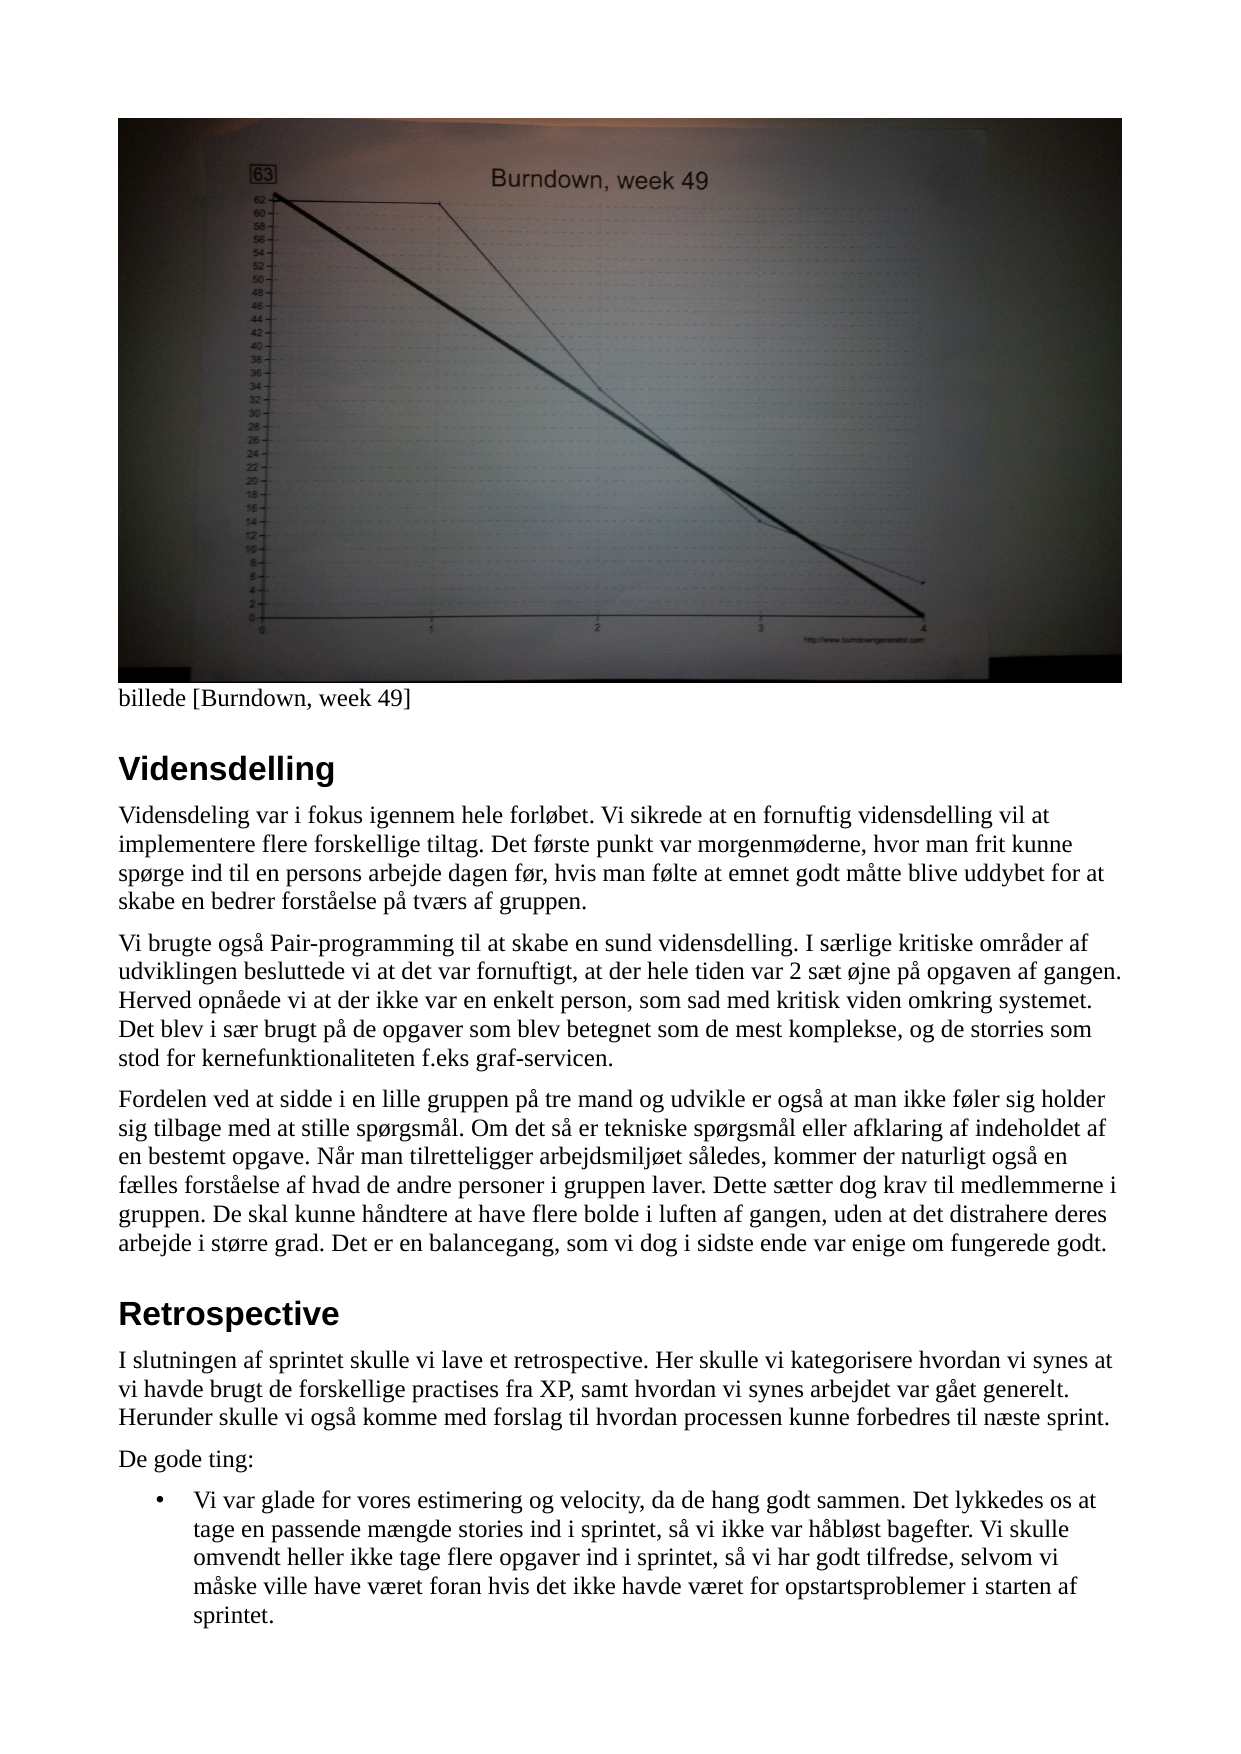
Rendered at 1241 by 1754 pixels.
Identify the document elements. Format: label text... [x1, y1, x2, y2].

picture [118, 118, 1122, 683]
text billede [Burndown, week 49] [118, 683, 1122, 711]
list Vi var glade for vores estimering og velocity, da de hang godt sammen. Det lykkedes os at tage en passende mængde stories ind i sprintet, så vi ikke var håbløst bagefter. Vi skulle omvendt heller ikke tage flere opgaver ind i sprintet, så vi har godt tilfredse, selvom vi måske ville have været foran hvis det ikke havde været for opstartsproblemer i starten af sprintet. [156, 1485, 1122, 1629]
text Vi brugte også Pair-programming til at skabe en sund vidensdelling. I særlige kritiske områder af udviklingen besluttede vi at det var fornuftigt, at der hele tiden var 2 sæt øjne på opgaven af gangen. Herved opnåede vi at der ikke var en enkelt person, som sad med kritisk viden omkring systemet. Det blev i sær brugt på de opgaver som blev betegnet som de mest komplekse, og de storries som stod for kernefunktionaliteten f.eks graf-servicen. [118, 928, 1122, 1071]
text De gode ting: [118, 1444, 1122, 1472]
subtitle Retrospective [118, 1294, 1122, 1332]
text Vidensdeling var i fokus igennem hele forløbet. Vi sikrede at en fornuftig vidensdelling vil at implementere flere forskellige tiltag. Det første punkt var morgenmøderne, hvor man frit kunne spørge ind til en persons arbejde dagen før, hvis man følte at emnet godt måtte blive uddybet for at skabe en bedrer forståelse på tværs af gruppen. [118, 800, 1122, 915]
text Fordelen ved at sidde i en lille gruppen på tre mand og udvikle er også at man ikke føler sig holder sig tilbage med at stille spørgsmål. Om det så er tekniske spørgsmål eller afklaring af indeholdet af en bestemt opgave. Når man tilretteligger arbejdsmiljøet således, kommer der naturligt også en fælles forståelse af hvad de andre personer i gruppen laver. Dette sætter dog krav til medlemmerne i gruppen. De skal kunne håndtere at have flere bolde i luften af gangen, uden at det distrahere deres arbejde i større grad. Det er en balancegang, som vi dog i sidste ende var enige om fungerede godt. [118, 1084, 1122, 1256]
subtitle Vidensdelling [118, 749, 1122, 788]
text I slutningen af sprintet skulle vi lave et retrospective. Her skulle vi kategorisere hvordan vi synes at vi havde brugt de forskellige practises fra XP, samt hvordan vi synes arbejdet var gået generelt. Herunder skulle vi også komme med forslag til hvordan processen kunne forbedres til næste sprint. [118, 1345, 1122, 1431]
